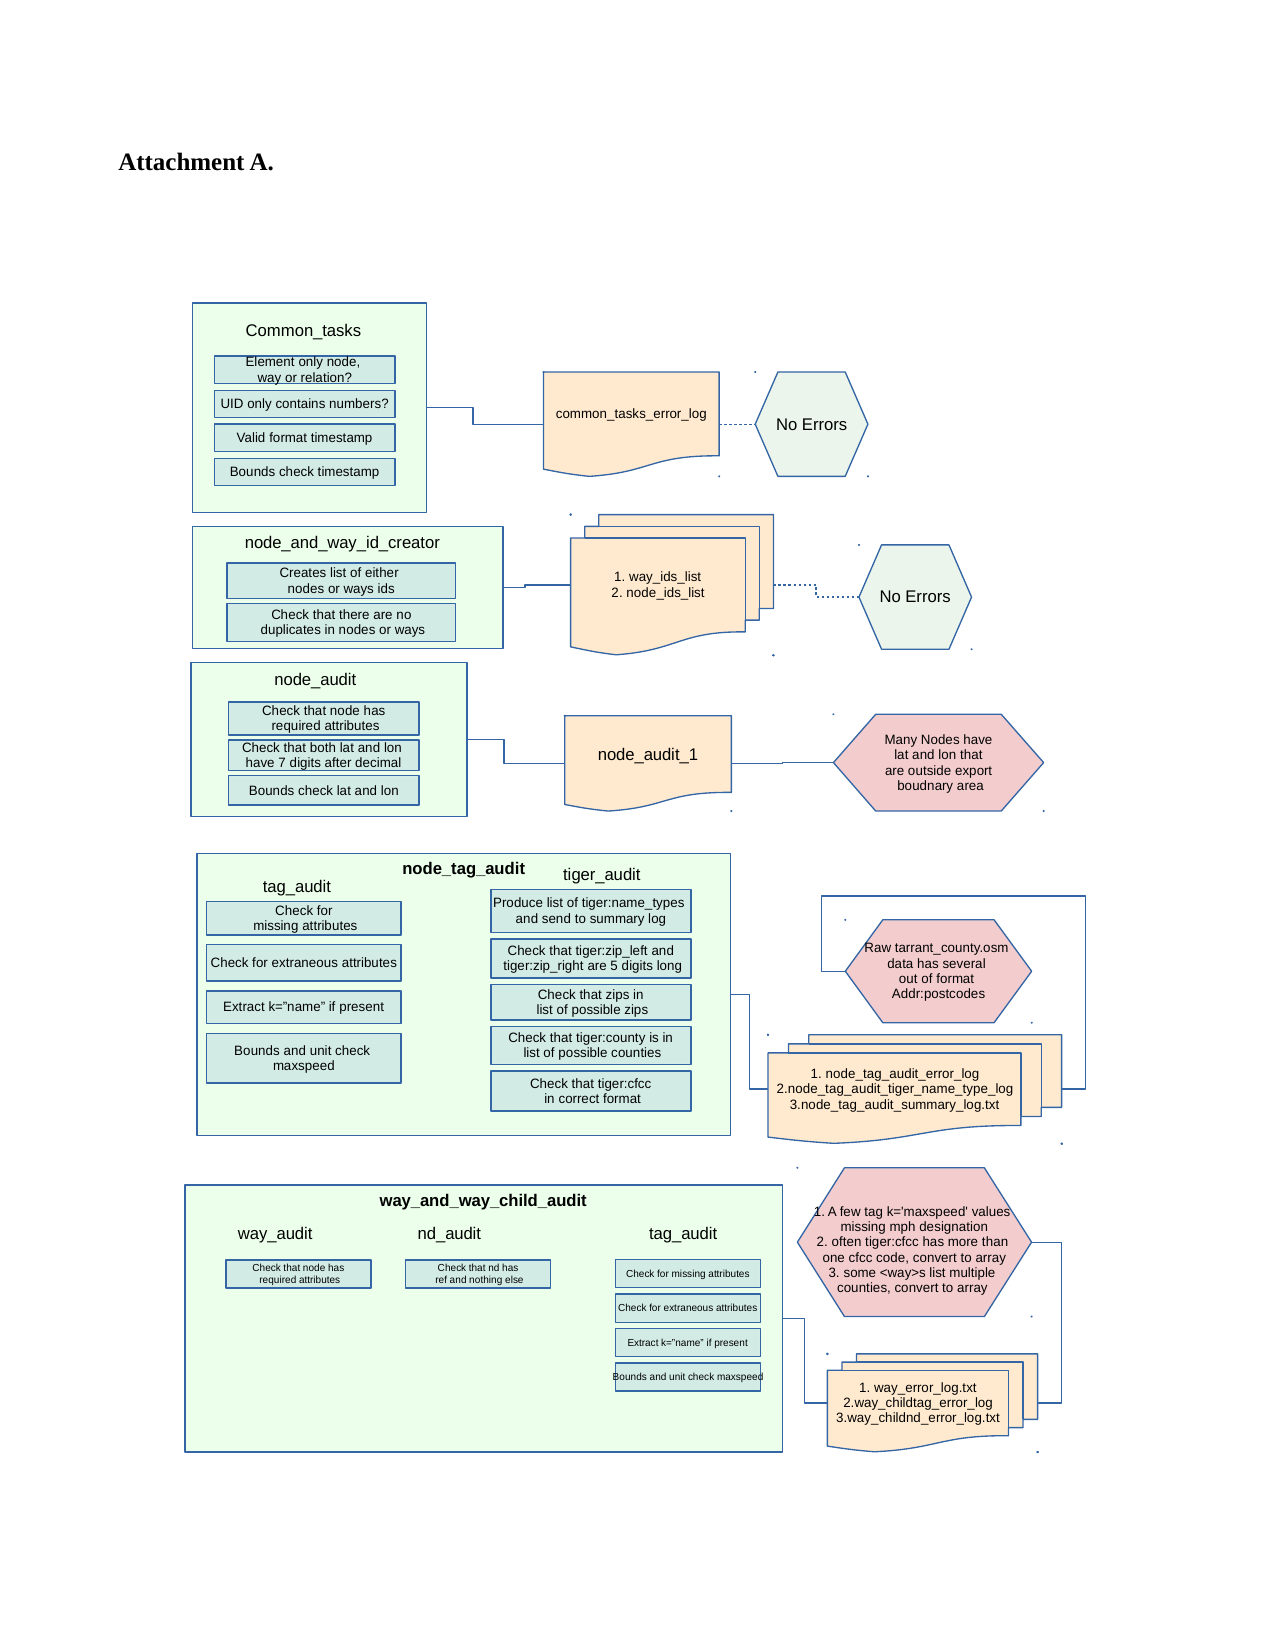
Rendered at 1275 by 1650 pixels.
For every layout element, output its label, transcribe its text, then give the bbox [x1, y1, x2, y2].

text Attachment A. [118, 147, 1157, 176]
